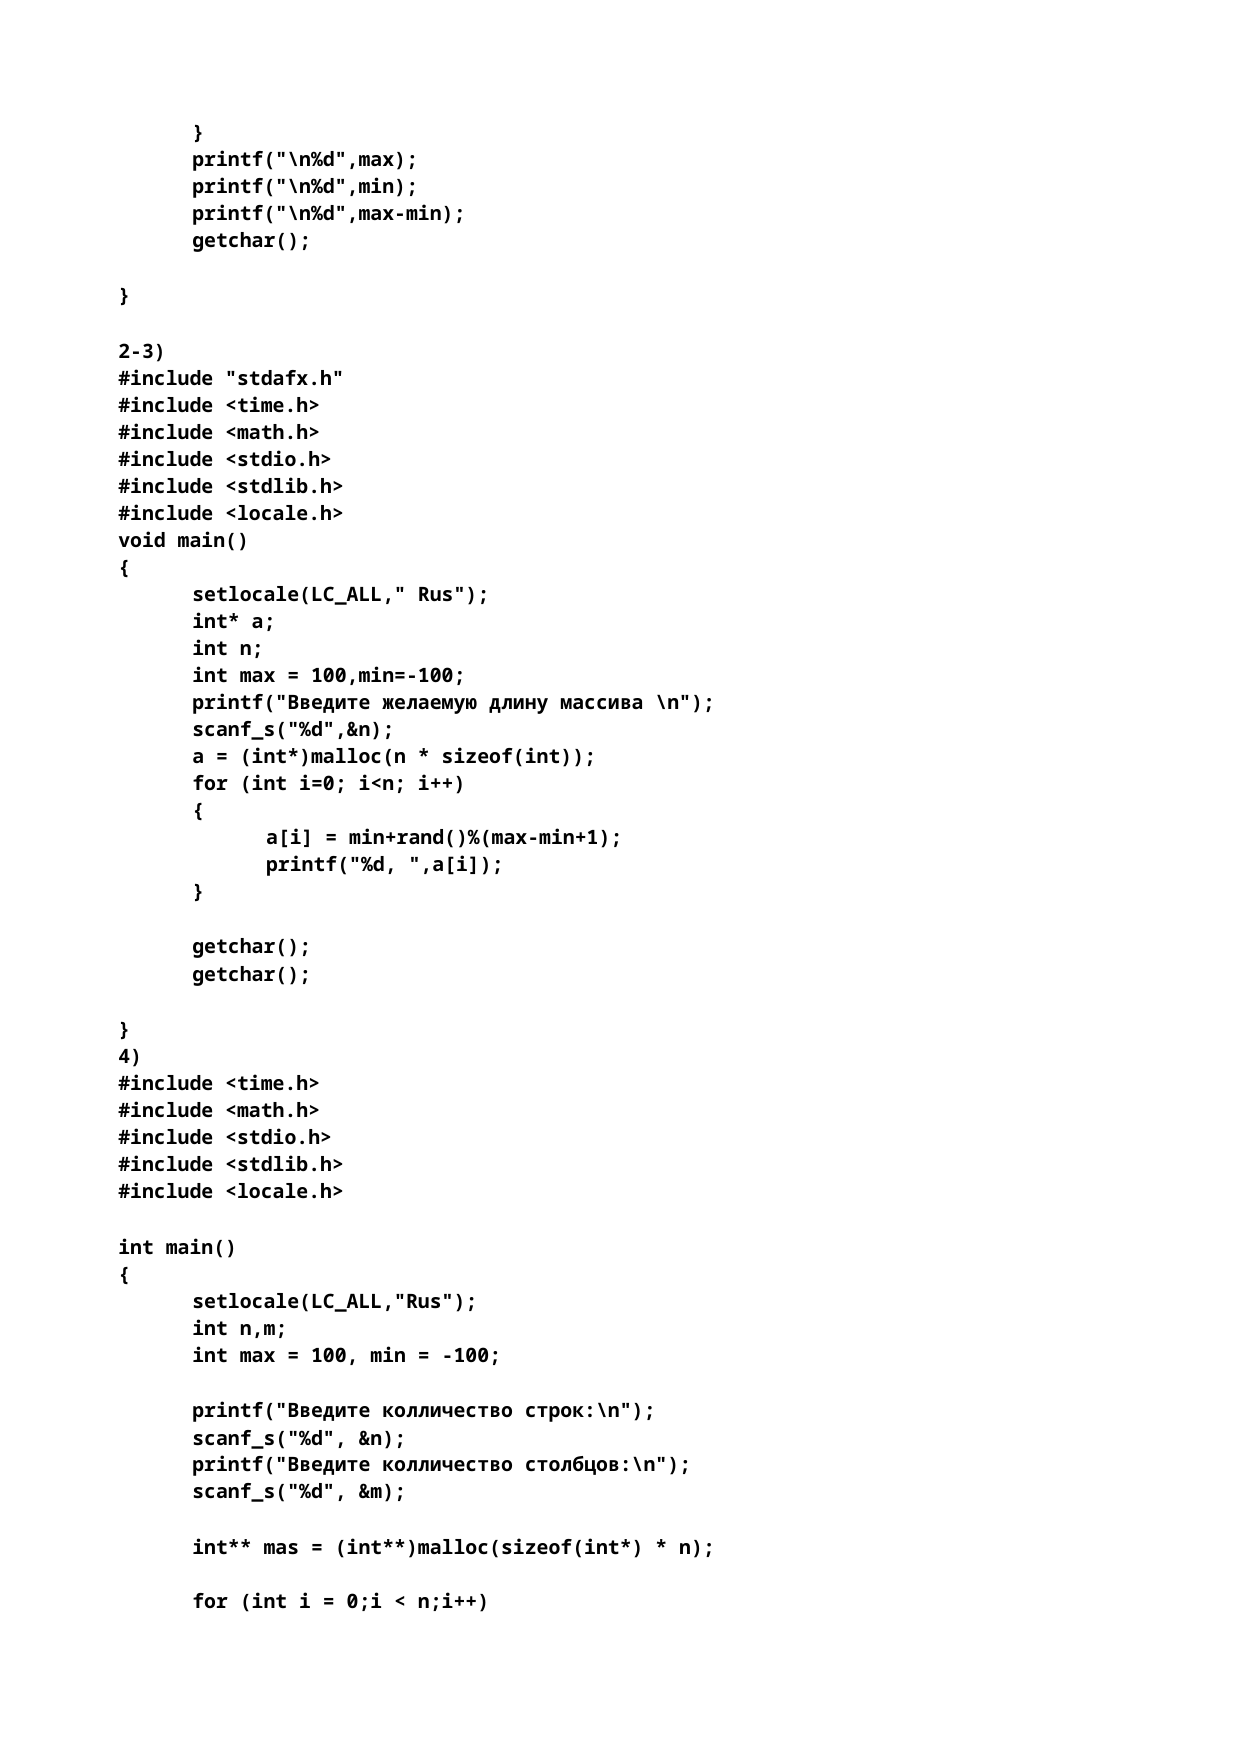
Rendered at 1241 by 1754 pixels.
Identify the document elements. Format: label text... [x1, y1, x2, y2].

text #include <locale.h> [118, 1177, 1122, 1204]
text #include <math.h> [118, 1096, 1122, 1123]
text getchar(); [118, 960, 1122, 987]
text getchar(); [118, 226, 1122, 253]
text #include <stdlib.h> [118, 1150, 1122, 1177]
text for (int i = 0;i < n;i++) [118, 1587, 1122, 1614]
text printf("%d, ",a[i]); [118, 850, 1122, 877]
text printf("Введите колличество строк:\n"); [118, 1397, 1122, 1424]
text #include <time.h> [118, 391, 1122, 418]
text 2-3) [118, 337, 1122, 364]
text int* a; [118, 607, 1122, 634]
text #include <stdio.h> [118, 445, 1122, 472]
text printf("\n%d",max); [118, 145, 1122, 172]
text setlocale(LC_ALL," Rus"); [118, 580, 1122, 607]
text scanf_s("%d",&n); [118, 715, 1122, 742]
text } [118, 282, 1122, 309]
text int n; [118, 634, 1122, 661]
text { [118, 796, 1122, 823]
text #include "stdafx.h" [118, 364, 1122, 391]
text scanf_s("%d", &m); [118, 1478, 1122, 1505]
text #include <math.h> [118, 418, 1122, 445]
text a[i] = min+rand()%(max-min+1); [118, 823, 1122, 850]
text printf("\n%d",min); [118, 172, 1122, 199]
text } [118, 877, 1122, 904]
text { [118, 1260, 1122, 1287]
text { [118, 553, 1122, 580]
text scanf_s("%d", &n); [118, 1424, 1122, 1451]
text printf("\n%d",max-min); [118, 199, 1122, 226]
text #include <time.h> [118, 1069, 1122, 1096]
text #include <locale.h> [118, 499, 1122, 526]
text printf("Введите желаемую длину массива \n"); [118, 688, 1122, 715]
text #include <stdio.h> [118, 1123, 1122, 1150]
text } [118, 1016, 1122, 1042]
text #include <stdlib.h> [118, 472, 1122, 499]
text for (int i=0; i<n; i++) [118, 769, 1122, 796]
text } [118, 118, 1122, 145]
text int n,m; [118, 1314, 1122, 1341]
text 4) [118, 1042, 1122, 1069]
text void main() [118, 526, 1122, 553]
text setlocale(LC_ALL,"Rus"); [118, 1287, 1122, 1314]
text getchar(); [118, 933, 1122, 960]
text printf("Введите колличество столбцов:\n"); [118, 1451, 1122, 1478]
text int main() [118, 1233, 1122, 1260]
text int** mas = (int**)malloc(sizeof(int*) * n); [118, 1533, 1122, 1560]
text a = (int*)malloc(n * sizeof(int)); [118, 742, 1122, 769]
text int max = 100,min=-100; [118, 661, 1122, 688]
text int max = 100, min = -100; [118, 1341, 1122, 1368]
